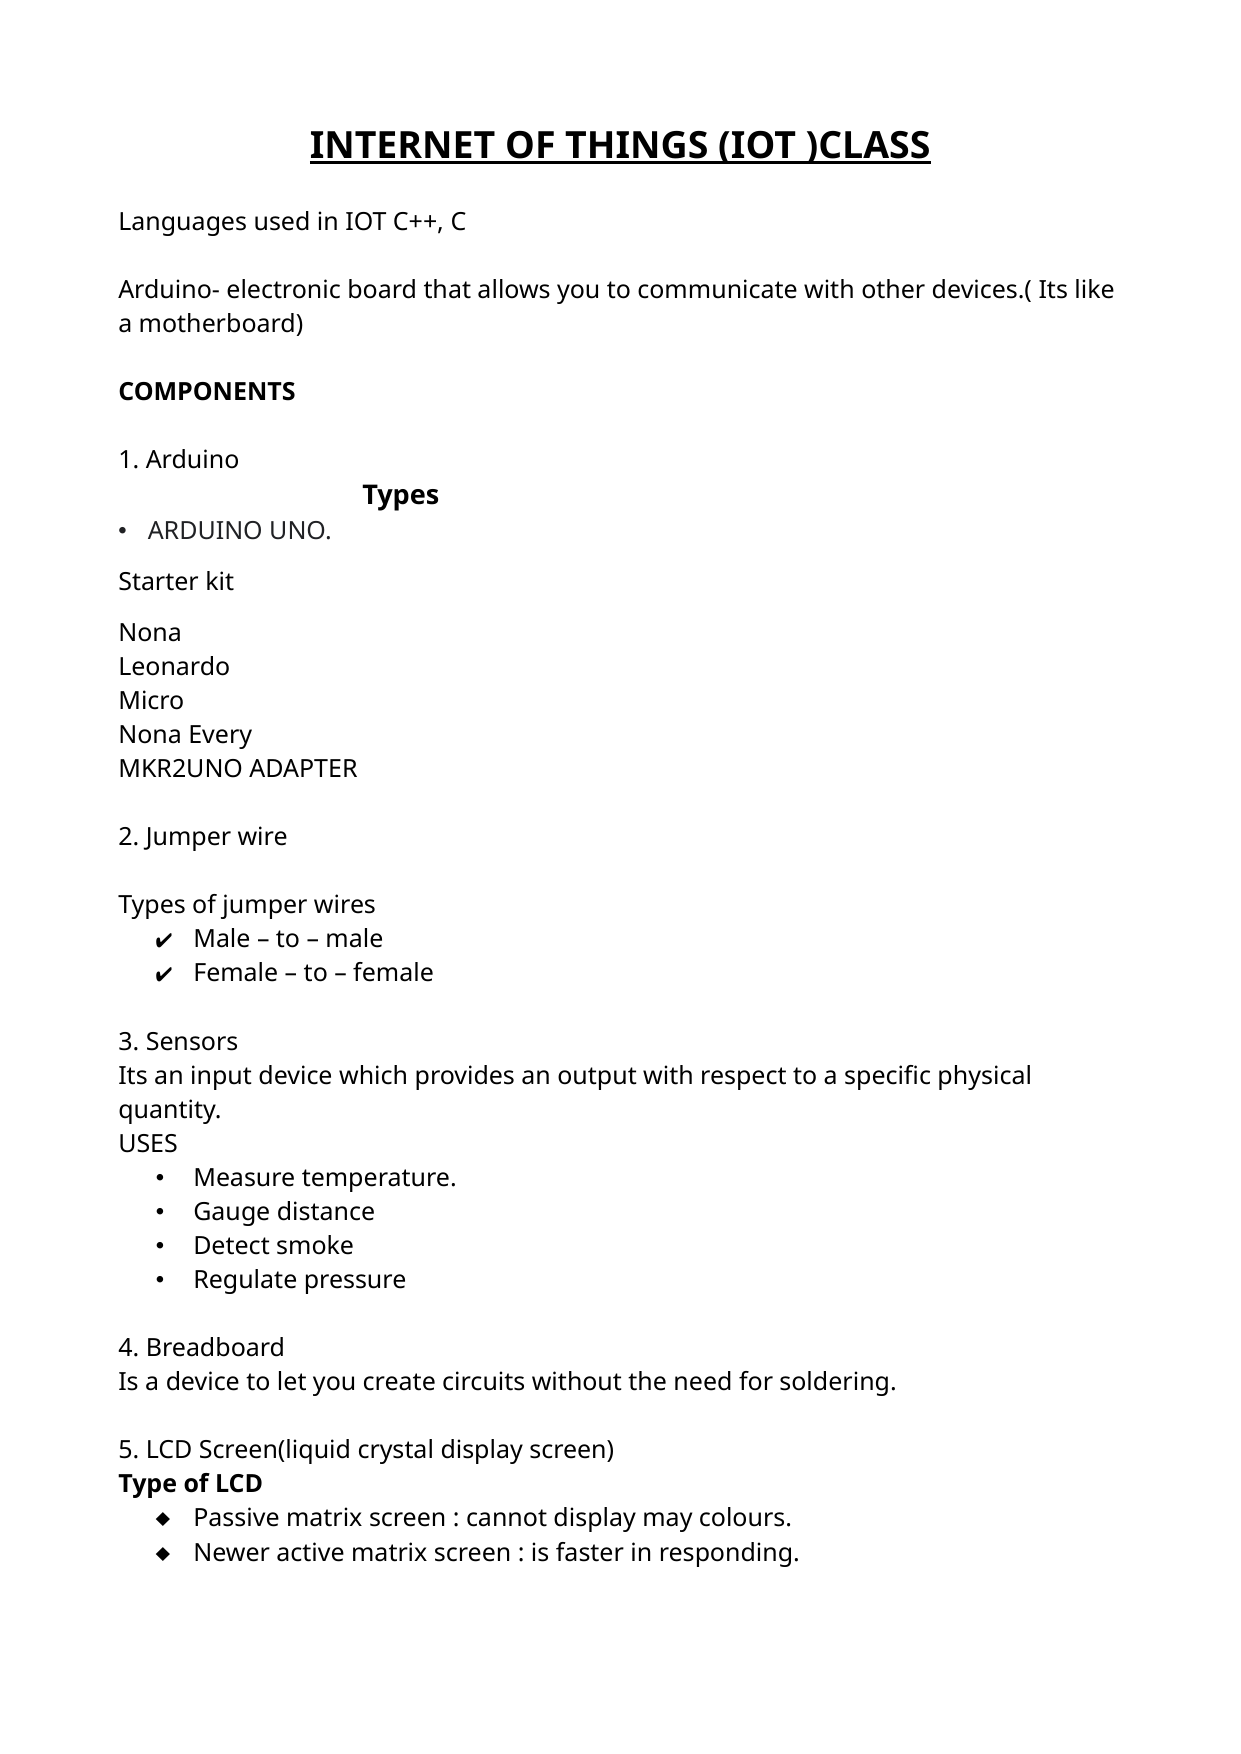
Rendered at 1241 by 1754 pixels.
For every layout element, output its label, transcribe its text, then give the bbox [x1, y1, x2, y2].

text INTERNET OF THINGS (IOT )CLASS [118, 118, 1122, 169]
text Its an input device which provides an output with respect to a specific physical quantity. [118, 1057, 1122, 1125]
list Regulate pressure [156, 1262, 1122, 1296]
list Detect smoke [156, 1228, 1122, 1262]
list Passive matrix screen : cannot display may colours. [156, 1500, 1122, 1534]
text Types of jumper wires [118, 887, 1122, 921]
table_cell ARDUINO UNO. [118, 513, 690, 563]
text Languages used in IOT C++, C [118, 203, 1122, 237]
text Type of LCD [118, 1466, 1122, 1500]
list Gauge distance [156, 1193, 1122, 1228]
table_cell Nona [118, 615, 690, 648]
text Arduino- electronic board that allows you to communicate with other devices.( Its like a motherboard) [118, 271, 1122, 339]
text 1. Arduino [118, 442, 1122, 476]
table_cell Nona Every [118, 717, 690, 751]
list Female – to – female [156, 955, 1122, 989]
text Is a device to let you create circuits without the need for soldering. [118, 1364, 1122, 1398]
text 4. Breadboard [118, 1330, 1122, 1364]
list Male – to – male [156, 921, 1122, 955]
text 5. LCD Screen(liquid crystal display screen) [118, 1432, 1122, 1466]
text COMPONENTS [118, 373, 1122, 408]
table_cell Starter kit [118, 564, 690, 614]
table_cell Micro [118, 683, 690, 717]
table_header Types [118, 476, 690, 513]
table_cell MKR2UNO ADAPTER [118, 751, 690, 785]
list Newer active matrix screen : is faster in responding. [156, 1534, 1122, 1568]
table_cell Leonardo [118, 649, 690, 683]
text 3. Sensors [118, 1023, 1122, 1057]
list Measure temperature. [156, 1159, 1122, 1193]
text USES [118, 1125, 1122, 1159]
text 2. Jumper wire [118, 819, 1122, 853]
